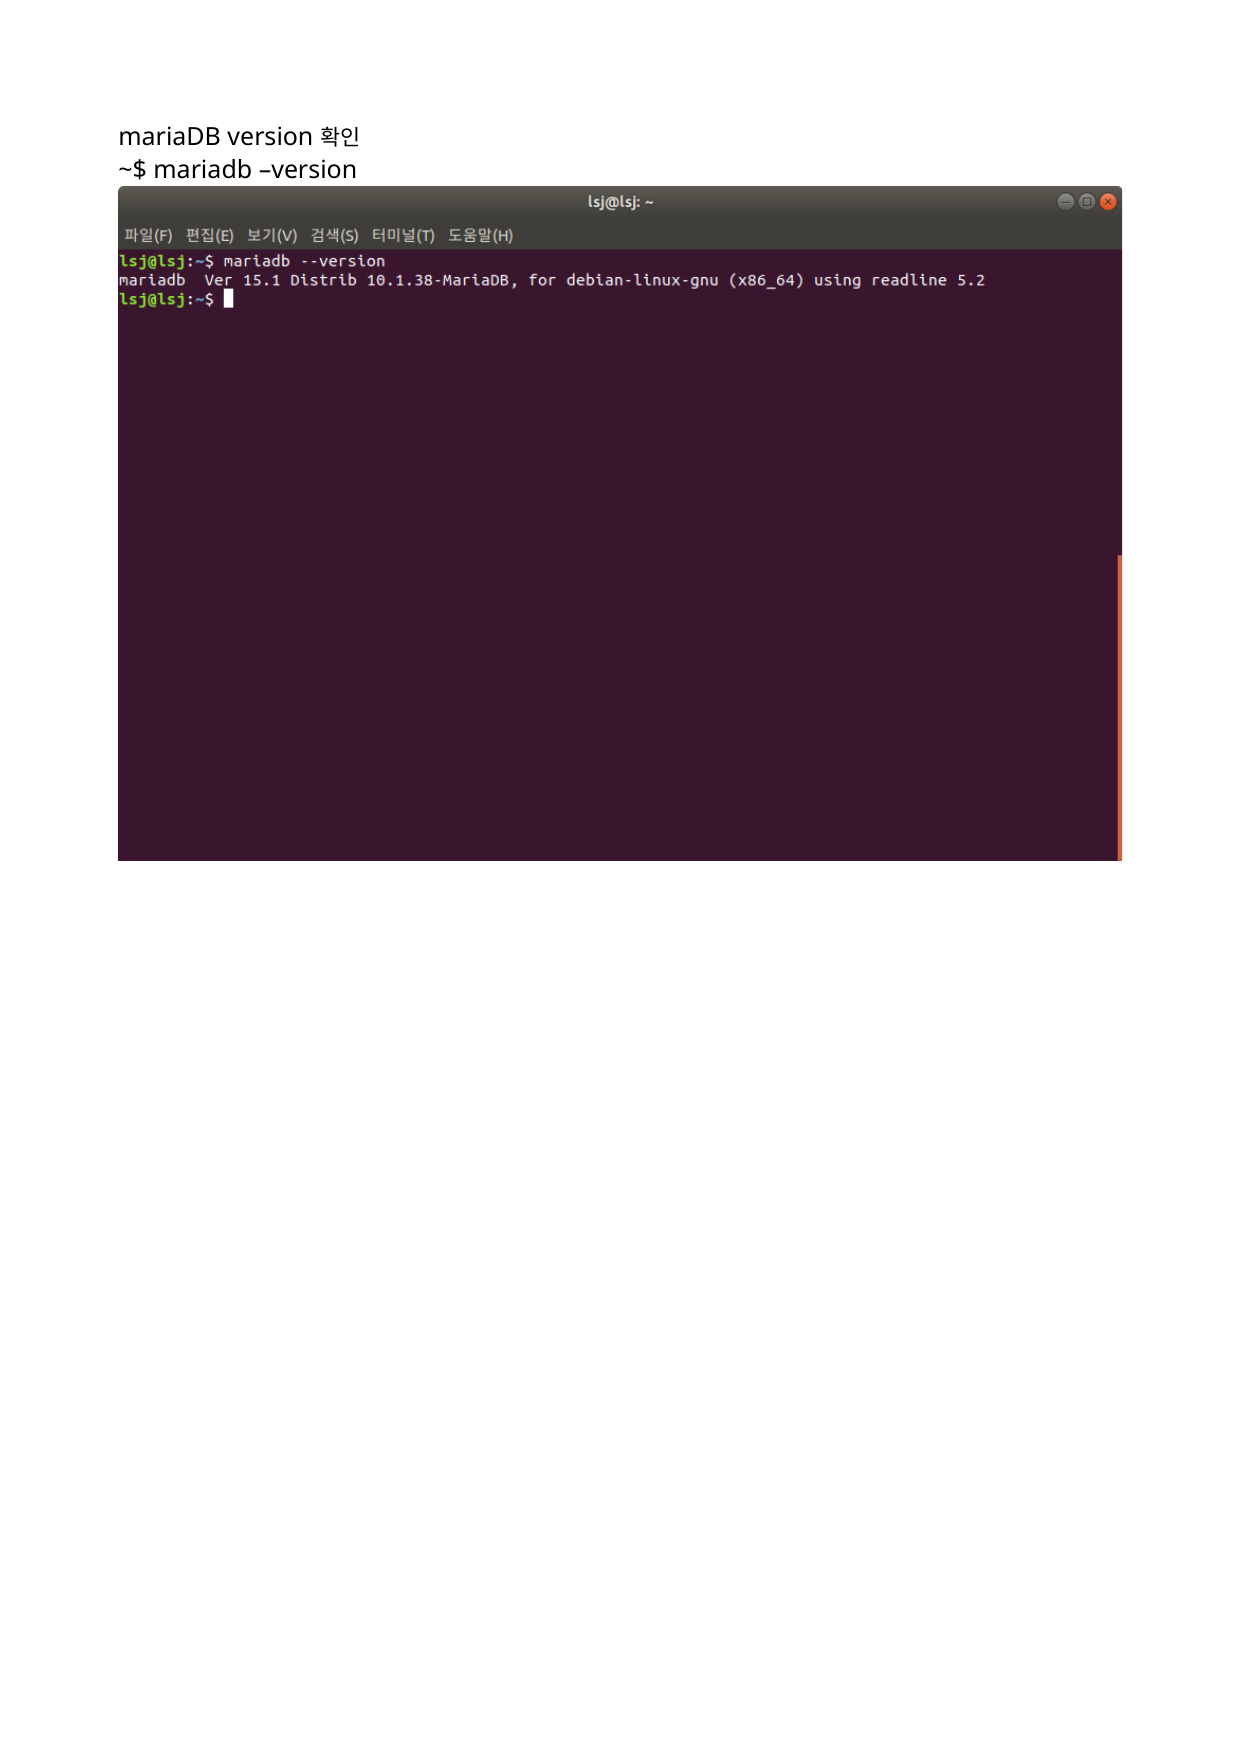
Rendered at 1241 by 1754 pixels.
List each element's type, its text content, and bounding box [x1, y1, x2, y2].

text mariaDB version 확인 [118, 118, 1122, 152]
picture [118, 186, 1123, 861]
text ~$ mariadb –version [118, 152, 1122, 186]
